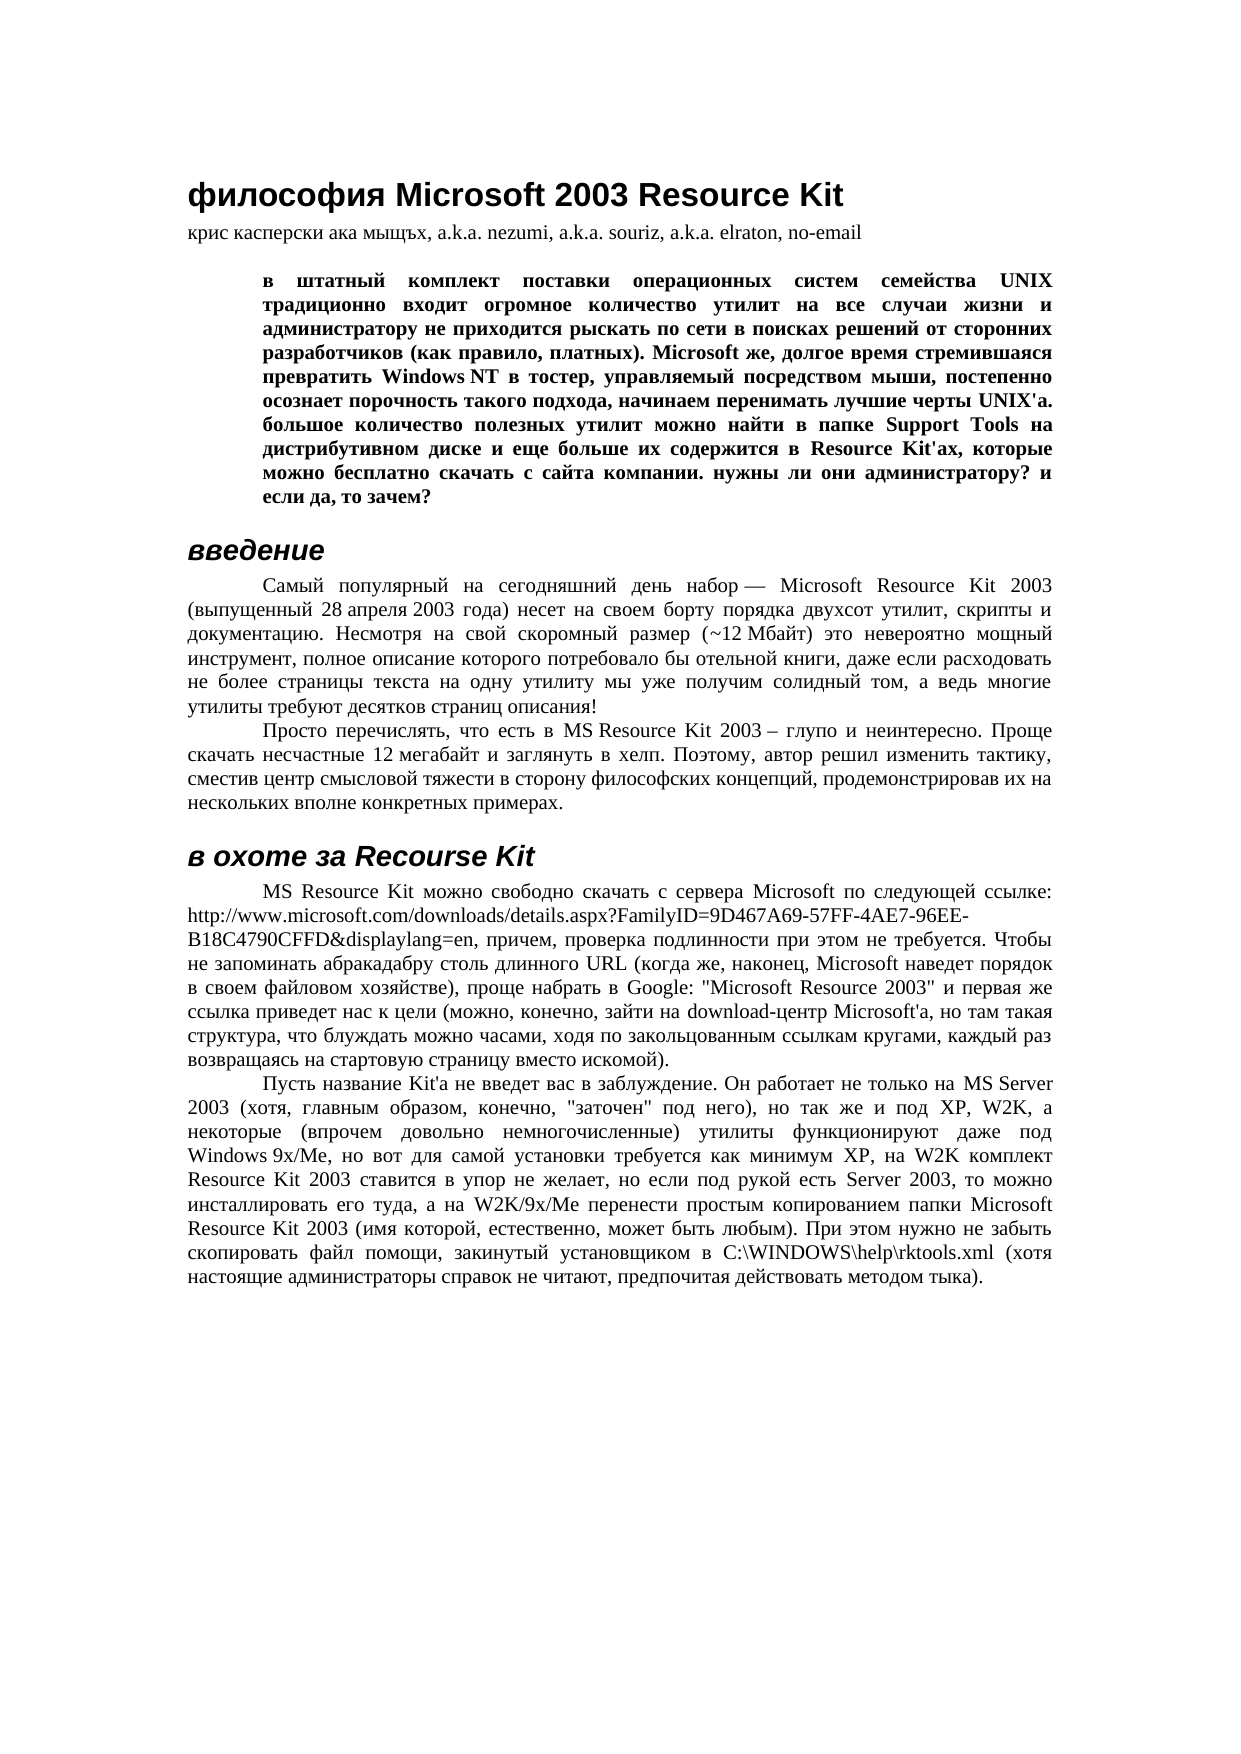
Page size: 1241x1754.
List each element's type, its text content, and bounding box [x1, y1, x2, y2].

subtitle в охоте за Recourse Kit [187, 839, 1053, 872]
text Пусть название Kit'а не введет вас в заблуждение. Он работает не только на MS Server 2003 (хотя, главным образом, конечно, "заточен" под него), но так же и под XP, W2K, а некоторые (впрочем довольно немногочисленные) утилиты функционируют даже под Windows 9x/Me, но вот для самой установки требуется как минимум XP, на W2K комплект Resource Kit 2003 ставится в упор не желает, но если под рукой есть Server 2003, то можно инсталлировать его туда, а на W2K/9x/Me перенести простым копированием папки Microsoft Resource Kit 2003 (имя которой, естественно, может быть любым). При этом нужно не забыть скопировать файл помощи, закинутый установщиком в C:\WINDOWS\help\rktools.xml (хотя настоящие администраторы справок не читают, предпочитая действовать методом тыка). [187, 1071, 1053, 1288]
subtitle философия Microsoft 2003 Resource Kit [187, 175, 1053, 213]
text в штатный комплект поставки операционных систем семейства UNIX традиционно входит огромное количество утилит на все случаи жизни и администратору не приходится рыскать по сети в поисках решений от сторонних разработчиков (как правило, платных). Microsoft же, долгое время стремившаяся превратить Windows NT в тостер, управляемый посредством мыши, постепенно осознает порочность такого подхода, начинаем перенимать лучшие черты UNIX'а. большое количество полезных утилит можно найти в папке Support Tools на дистрибутивном диске и еще больше их содержится в Resource Kit'ах, которые можно бесплатно скачать с сайта компании. нужны ли они администратору? и если да, то зачем? [262, 268, 1053, 508]
text Самый популярный на сегодняшний день набор — Microsoft Resource Kit 2003 (выпущенный 28 апреля 2003 года) несет на своем борту порядка двухсот утилит, скрипты и документацию. Несмотря на свой скоромный размер (~12 Мбайт) это невероятно мощный инструмент, полное описание которого потребовало бы отельной книги, даже если расходовать не более страницы текста на одну утилиту мы уже получим солидный том, а ведь многие утилиты требуют десятков страниц описания! [187, 573, 1053, 718]
text MS Resource Kit можно свободно скачать с сервера Microsoft по следующей ссылке: http://www.microsoft.com/downloads/details.aspx?FamilyID=9D467A69-57FF-4AE7-96EE-B18C4790CFFD&displaylang=en, причем, проверка подлинности при этом не требуется. Чтобы не запоминать абракадабру столь длинного URL (когда же, наконец, Microsoft наведет порядок в своем файловом хозяйстве), проще набрать в Google: "Microsoft Resource 2003" и первая же ссылка приведет нас к цели (можно, конечно, зайти на download-центр Microsoft'а, но там такая структура, что блуждать можно часами, ходя по закольцованным ссылкам кругами, каждый раз возвращаясь на стартовую страницу вместо искомой). [187, 879, 1053, 1071]
text Просто перечислять, что есть в MS Resource Kit 2003 – глупо и неинтересно. Проще скачать несчастные 12 мегабайт и заглянуть в хелп. Поэтому, автор решил изменить тактику, сместив центр смысловой тяжести в сторону философских концепций, продемонстрировав их на нескольких вполне конкретных примерах. [187, 718, 1053, 814]
text крис касперски ака мыщъх, a.k.a. nezumi, a.k.a. souriz, a.k.a. elraton, no-email [187, 220, 1053, 244]
subtitle введение [187, 533, 1053, 567]
